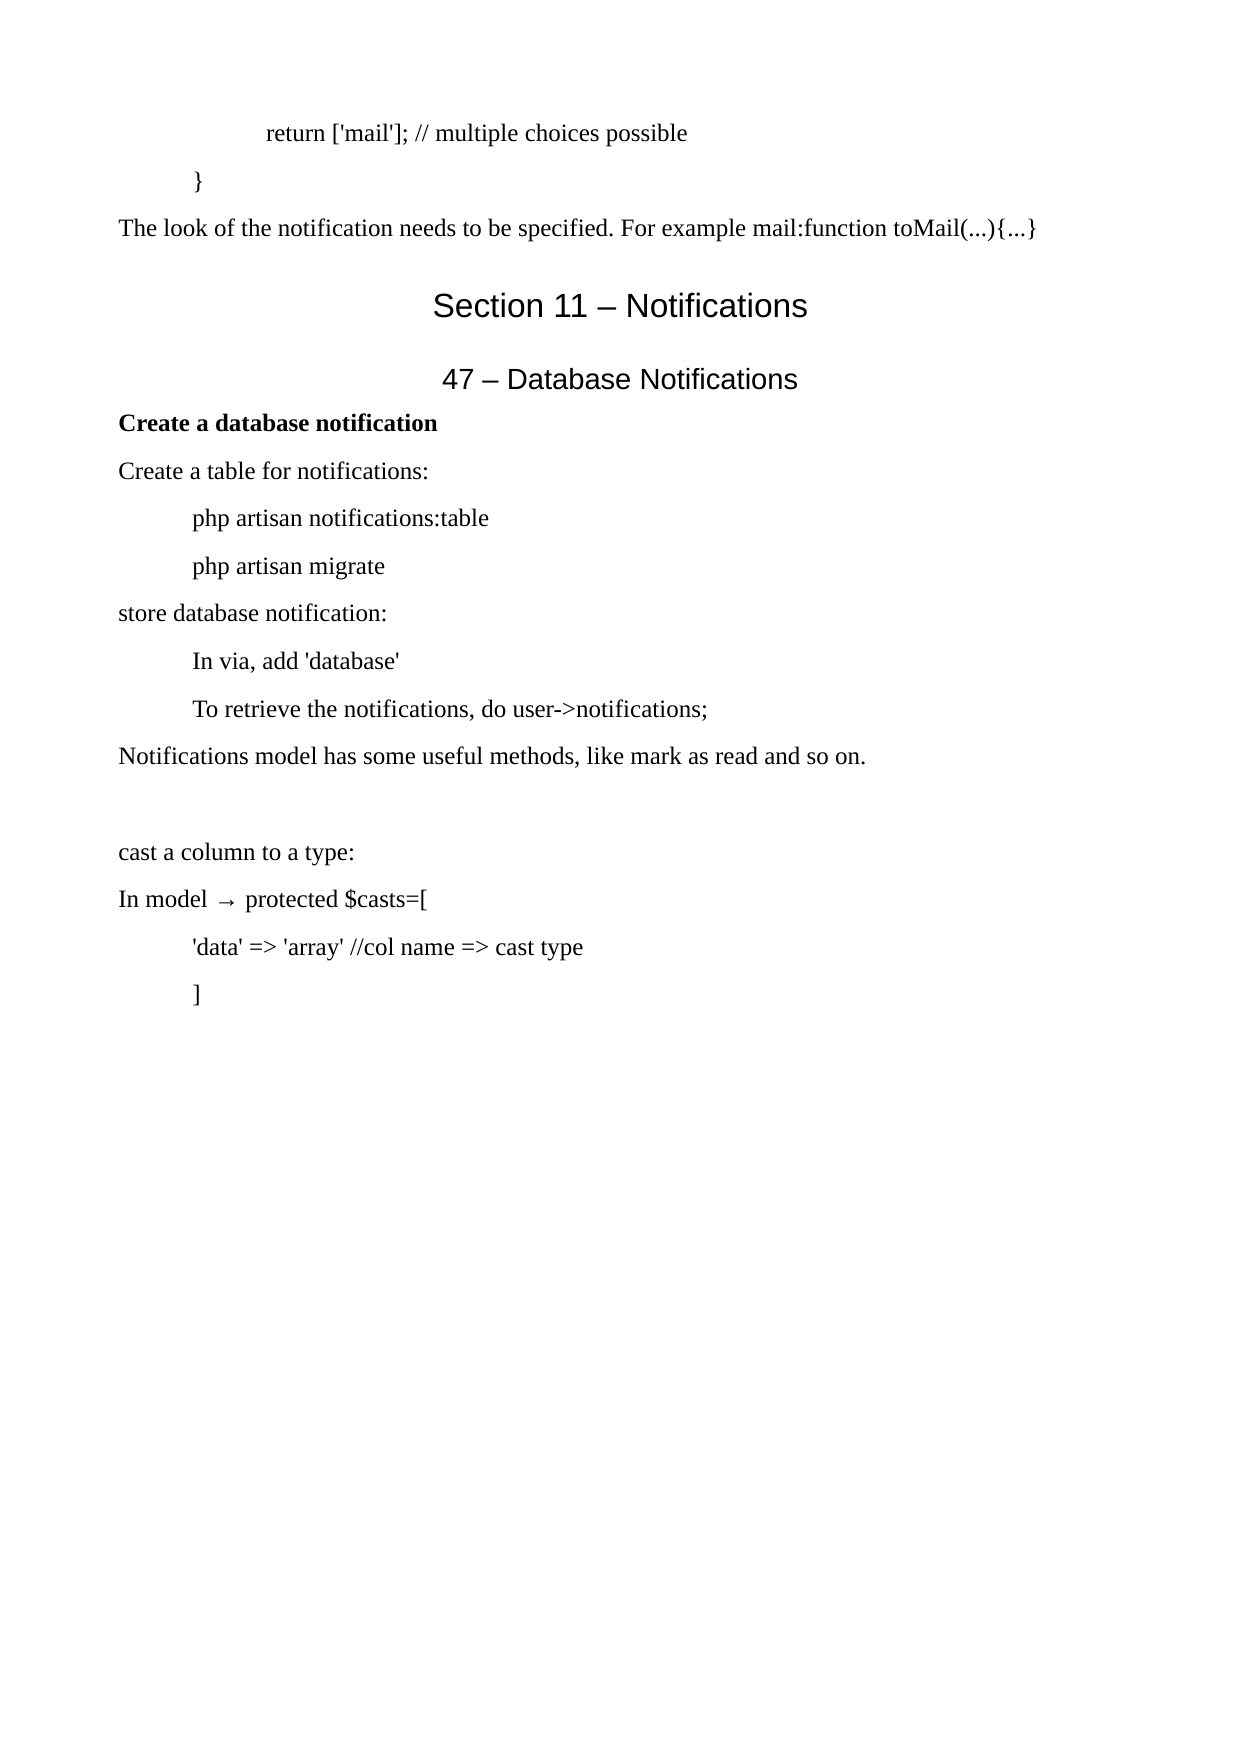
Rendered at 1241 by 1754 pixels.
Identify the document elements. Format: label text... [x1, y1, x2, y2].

text store database notification: [118, 598, 1122, 627]
text } [118, 166, 1122, 194]
text In via, add 'database' [118, 646, 1122, 675]
text php artisan notifications:table [118, 503, 1122, 532]
text The look of the notification needs to be specified. For example mail:function toMail(...){...} [118, 213, 1122, 242]
text ] [118, 979, 1122, 1008]
text return ['mail']; // multiple choices possible [118, 118, 1122, 147]
subtitle 47 – Database Notifications [118, 362, 1122, 396]
text In model → protected $casts=[ [118, 884, 1122, 913]
text php artisan migrate [118, 551, 1122, 580]
text Notifications model has some useful methods, like mark as read and so on. [118, 741, 1122, 770]
text cast a column to a type: [118, 837, 1122, 865]
text Create a database notification [118, 408, 1122, 437]
text 'data' => 'array' //col name => cast type [118, 932, 1122, 961]
subtitle Section 11 – Notifications [118, 286, 1122, 324]
text Create a table for notifications: [118, 456, 1122, 484]
text To retrieve the notifications, do user->notifications; [118, 694, 1122, 722]
